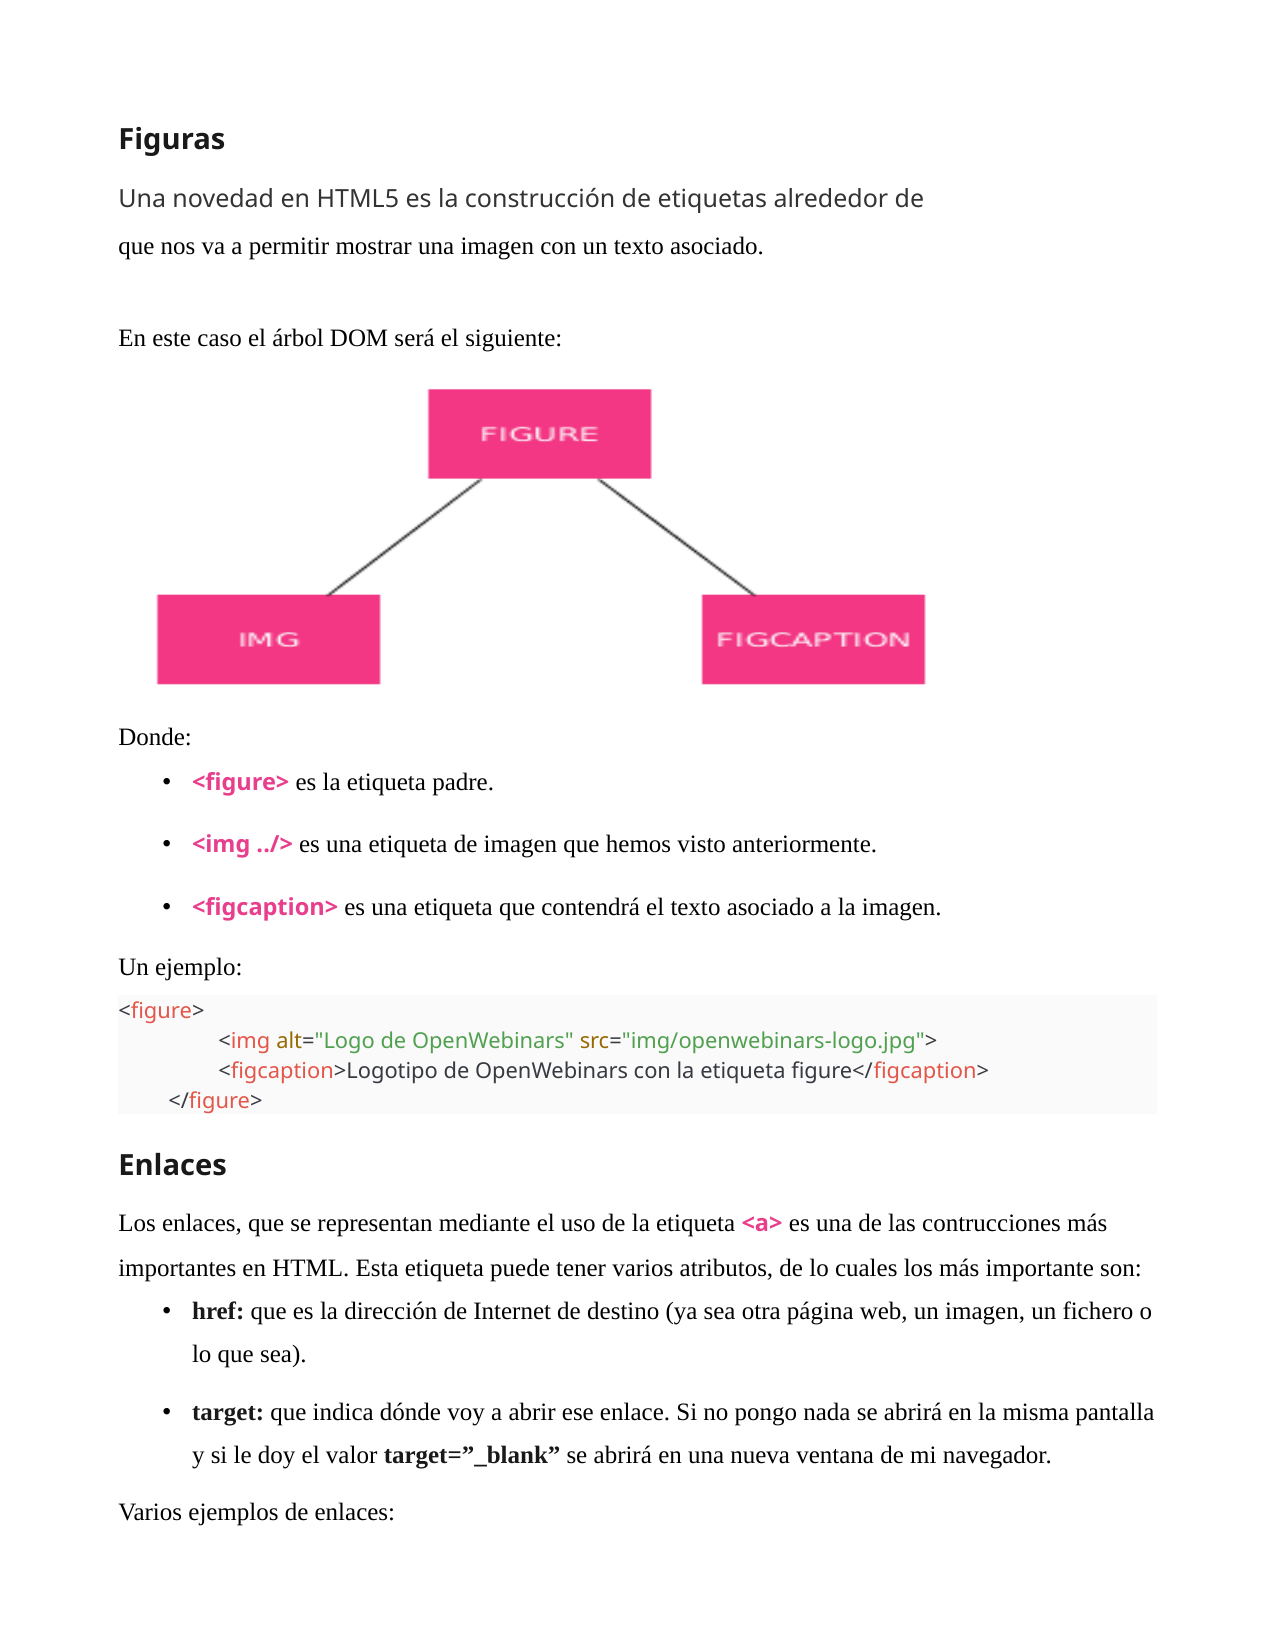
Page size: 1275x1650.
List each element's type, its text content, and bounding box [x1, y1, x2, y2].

list <figure> es la etiqueta padre. [162, 765, 1157, 797]
picture [118, 366, 965, 708]
text Un ejemplo: [118, 952, 1157, 981]
list target: que indica dónde voy a abrir ese enlace. Si no pongo nada se abrirá en la misma pantalla y si le doy el valor target=”_blank” se abrirá en una nueva ventana de mi navegador. [162, 1397, 1157, 1468]
text <img alt="Logo de OpenWebinars" src="img/openwebinars-logo.jpg"> [118, 1025, 1157, 1055]
text En este caso el árbol DOM será el siguiente: [118, 323, 1157, 352]
text Donde: [118, 722, 1157, 750]
subtitle Figuras [118, 118, 1157, 158]
text <figcaption>Logotipo de OpenWebinars con la etiqueta figure</figcaption> [118, 1055, 1157, 1085]
text Los enlaces, que se representan mediante el uso de la etiqueta <a> es una de las contrucciones más importantes en HTML. Esta etiqueta puede tener varios atributos, de lo cuales los más importante son: [118, 1206, 1157, 1281]
text </figure> [118, 1085, 1157, 1114]
text Varios ejemplos de enlaces: [118, 1497, 1157, 1526]
list <figcaption> es una etiqueta que contendrá el texto asociado a la imagen. [162, 890, 1157, 922]
text que nos va a permitir mostrar una imagen con un texto asociado. [118, 231, 1157, 260]
subtitle Enlaces [118, 1144, 1157, 1184]
text Una novedad en HTML5 es la construcción de etiquetas alrededor de [118, 180, 1157, 214]
list href: que es la dirección de Internet de destino (ya sea otra página web, un imagen, un fichero o lo que sea). [162, 1296, 1157, 1368]
text <figure> [118, 995, 1157, 1025]
list <img ../> es una etiqueta de imagen que hemos visto anteriormente. [162, 827, 1157, 859]
